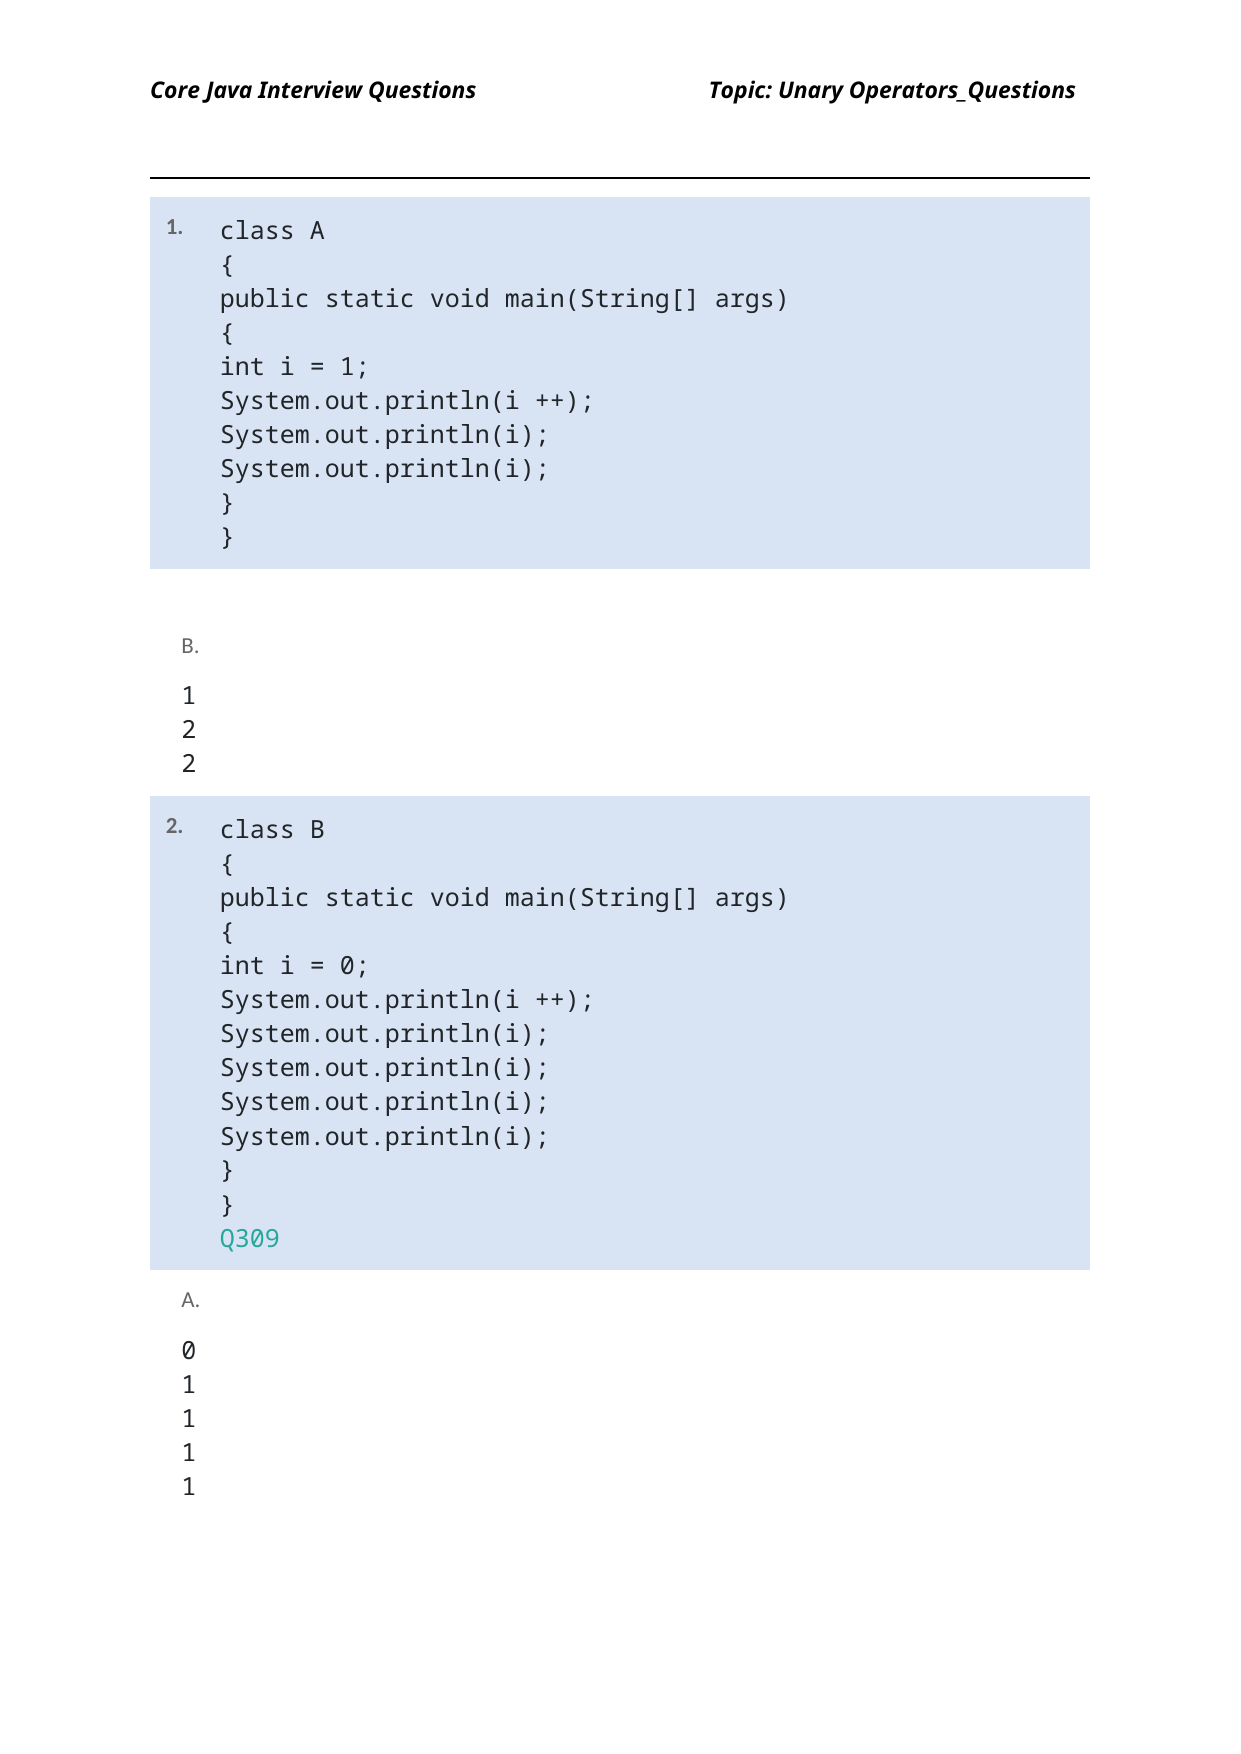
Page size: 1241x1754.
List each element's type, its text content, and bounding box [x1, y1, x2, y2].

table_cell [150, 1270, 1090, 1589]
table_header class A { public static void main(String[] args) { int i = 1; System.out.println(i ++); System.out.println(i); System.out.println(i); } } [204, 197, 1090, 569]
table_header 1. [150, 197, 204, 569]
table_header B. 1 2 2 [181, 631, 242, 780]
table_cell 2. [150, 796, 204, 1270]
table_cell [150, 569, 1090, 796]
table_header A. 0 1 1 1 1 [181, 1286, 242, 1503]
table_header [181, 1503, 242, 1573]
table_header [181, 584, 242, 631]
table_cell class B { public static void main(String[] args) { int i = 0; System.out.println(i ++); System.out.println(i); System.out.println(i); System.out.println(i); System.out.println(i); } } Q309 [204, 796, 1090, 1270]
